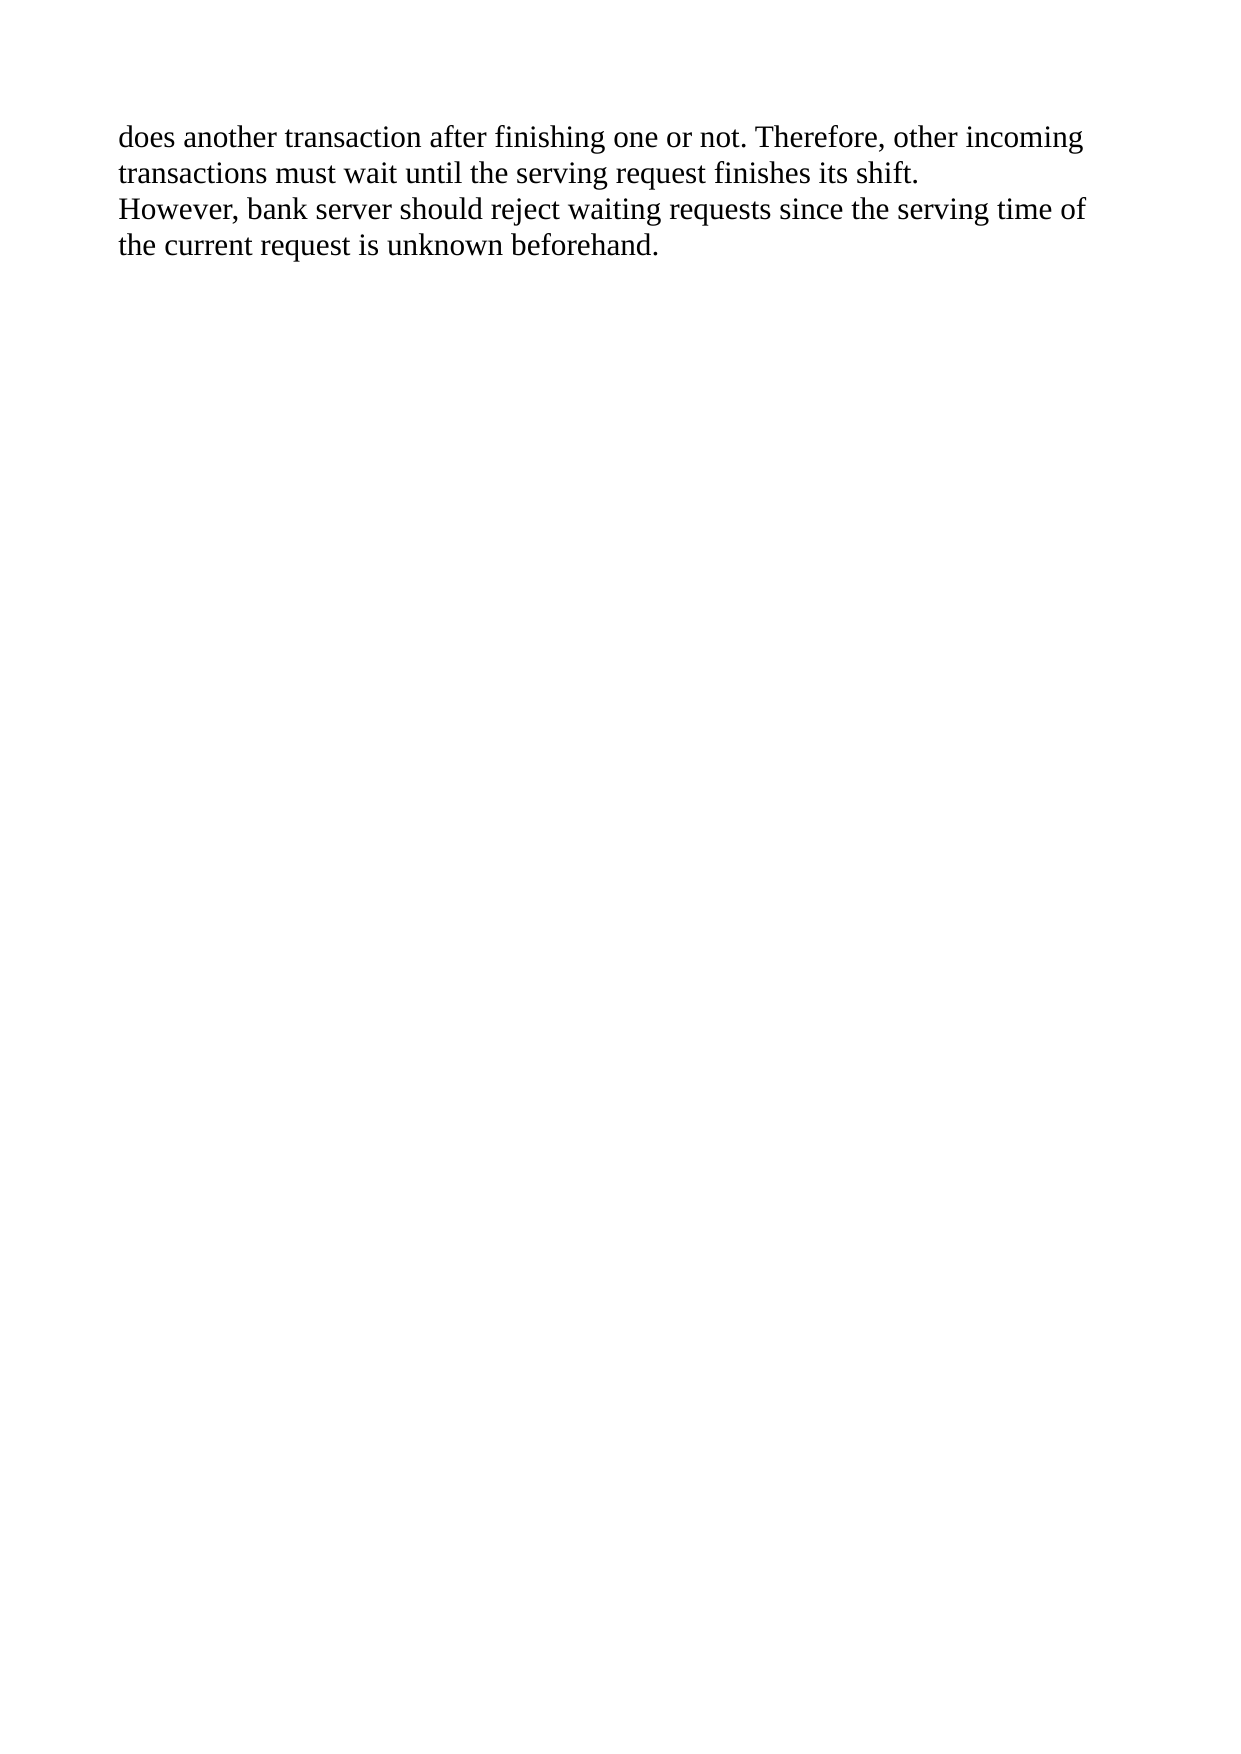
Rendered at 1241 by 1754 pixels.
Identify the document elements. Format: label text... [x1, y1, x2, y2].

text However, bank server should reject waiting requests since the serving time of the current request is unknown beforehand. [118, 190, 1122, 262]
text does another transaction after finishing one or not. Therefore, other incoming transactions must wait until the serving request finishes its shift. [118, 118, 1122, 190]
